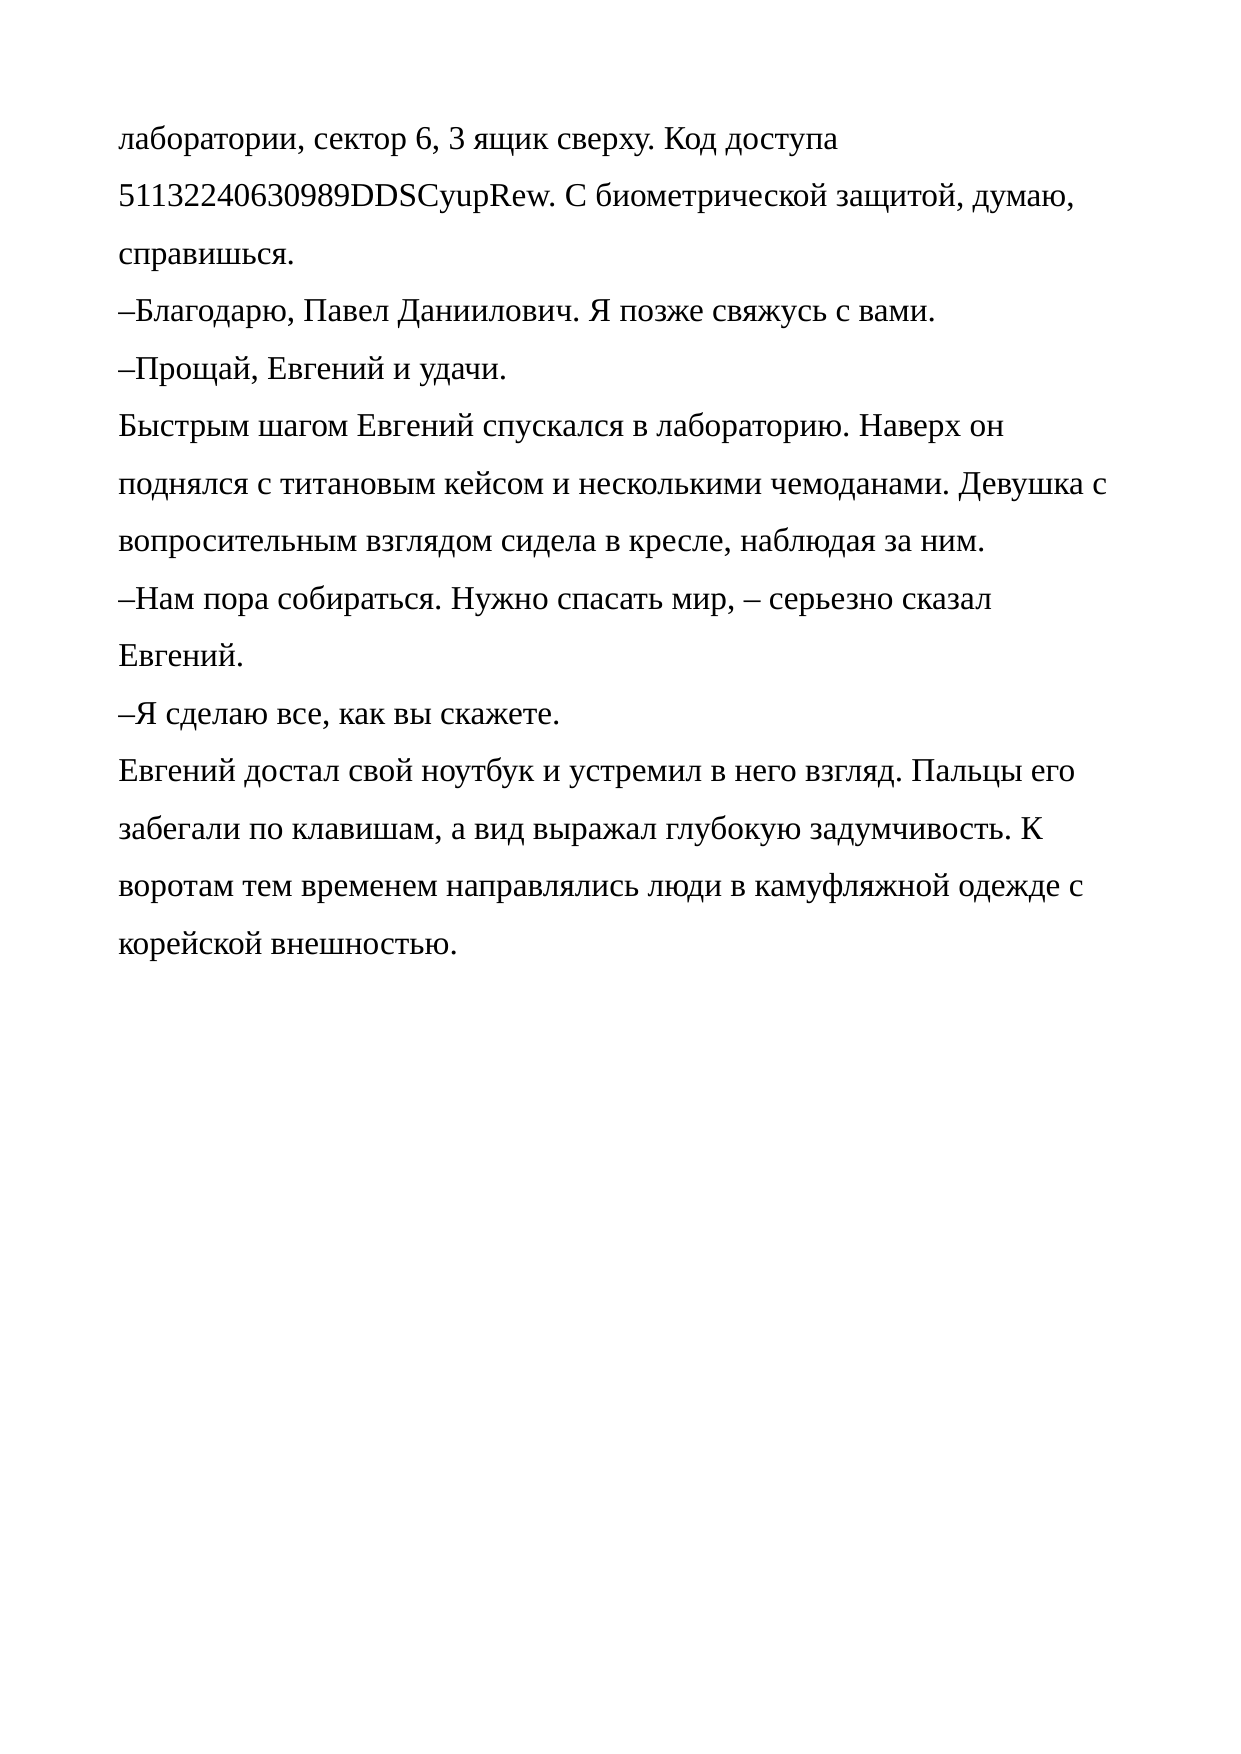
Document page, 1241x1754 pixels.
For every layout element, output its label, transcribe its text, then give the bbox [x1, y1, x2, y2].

text Евгений достал свой ноутбук и устремил в него взгляд. Пальцы его забегали по клавишам, а вид выражал глубокую задумчивость. К воротам тем временем направлялись люди в камуфляжной одежде с корейской внешностью. [118, 751, 1122, 961]
text Быстрым шагом Евгений спускался в лабораторию. Наверх он поднялся с титановым кейсом и несколькими чемоданами. Девушка с вопросительным взглядом сидела в кресле, наблюдая за ним. [118, 406, 1122, 559]
text лаборатории, сектор 6, 3 ящик сверху. Код доступа 51132240630989DDSCyupRew. С биометрической защитой, думаю, справишься. [118, 118, 1122, 271]
text –Прощай, Евгений и удачи. [118, 348, 1122, 386]
text –Нам пора собираться. Нужно спасать мир, – серьезно сказал Евгений. [118, 578, 1122, 674]
text –Я сделаю все, как вы скажете. [118, 693, 1122, 731]
text –Благодарю, Павел Даниилович. Я позже свяжусь с вами. [118, 291, 1122, 329]
